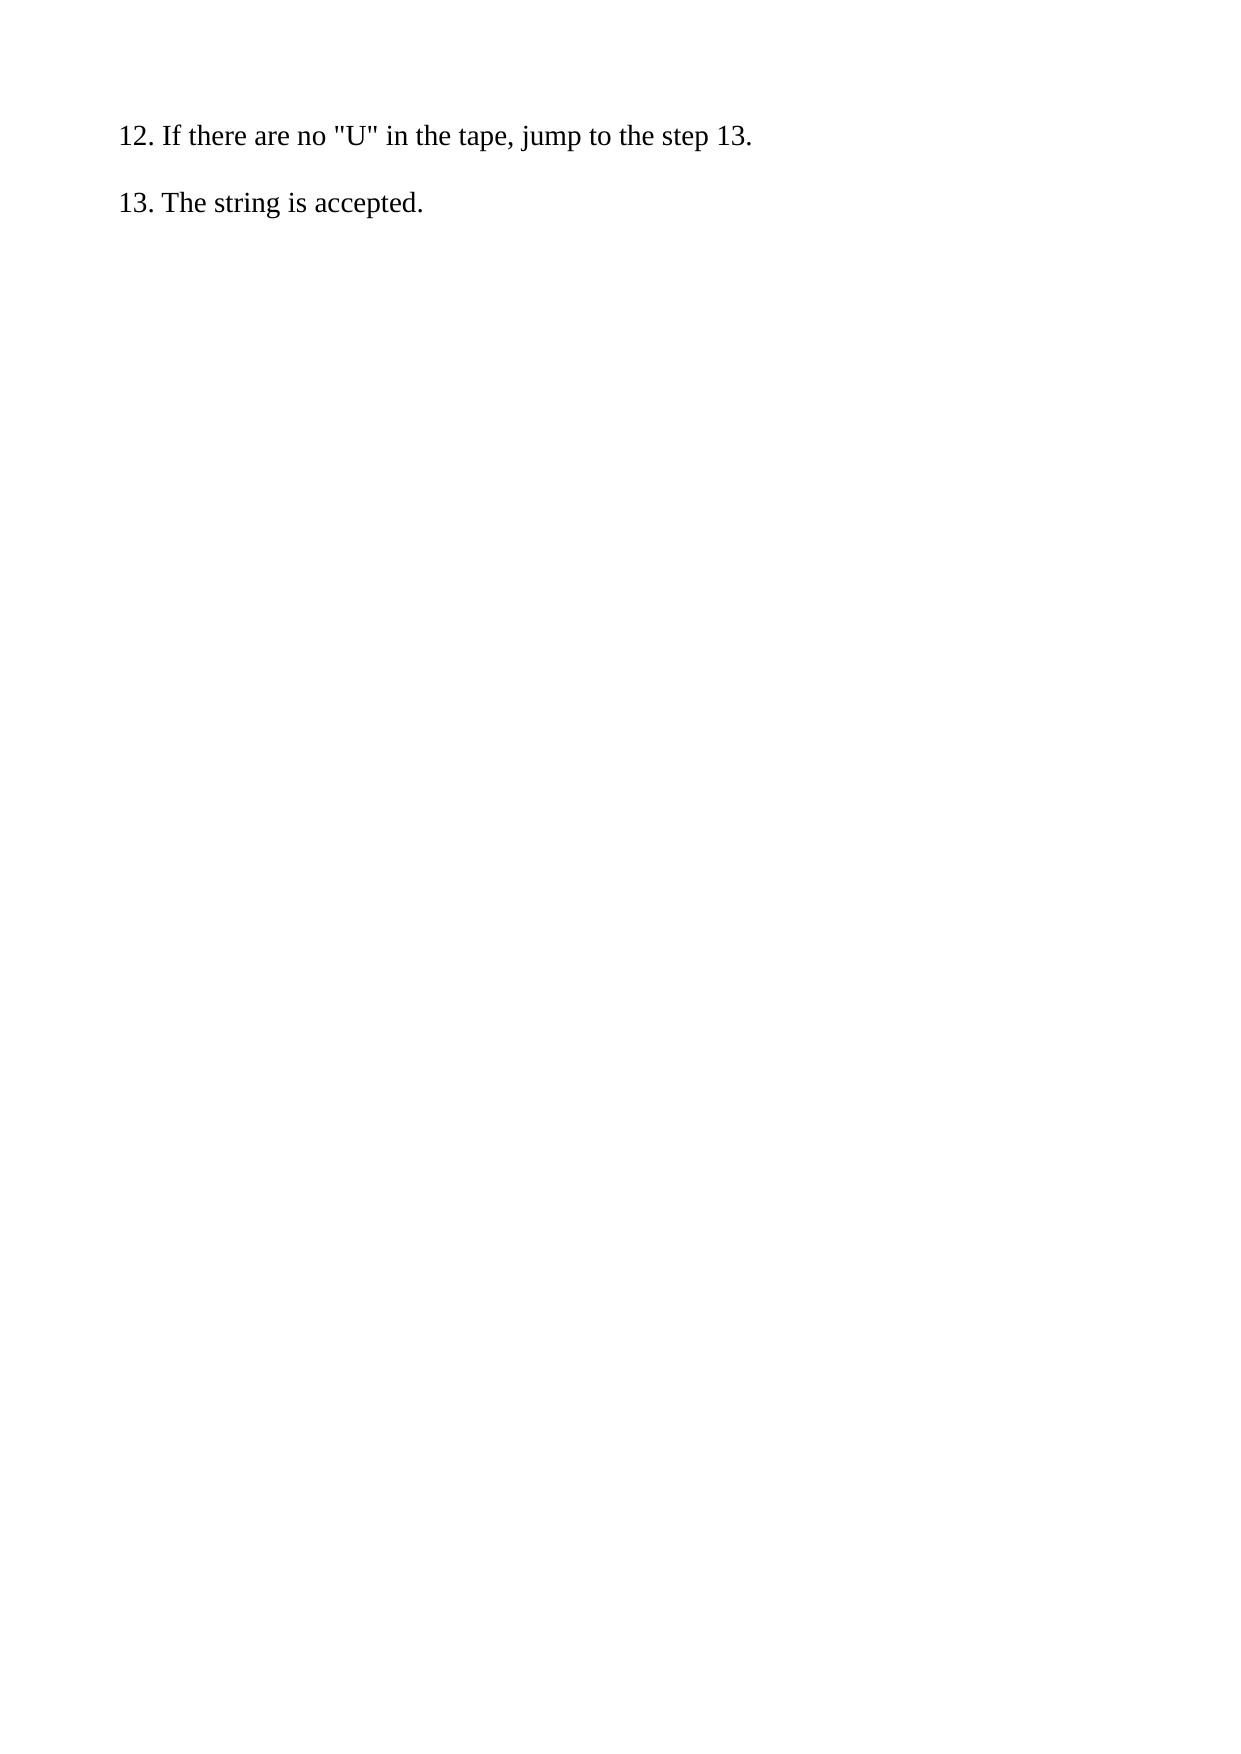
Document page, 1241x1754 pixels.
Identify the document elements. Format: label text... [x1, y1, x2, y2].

text 12. If there are no "U" in the tape, jump to the step 13. [118, 118, 1122, 152]
text 13. The string is accepted. [118, 185, 1122, 219]
